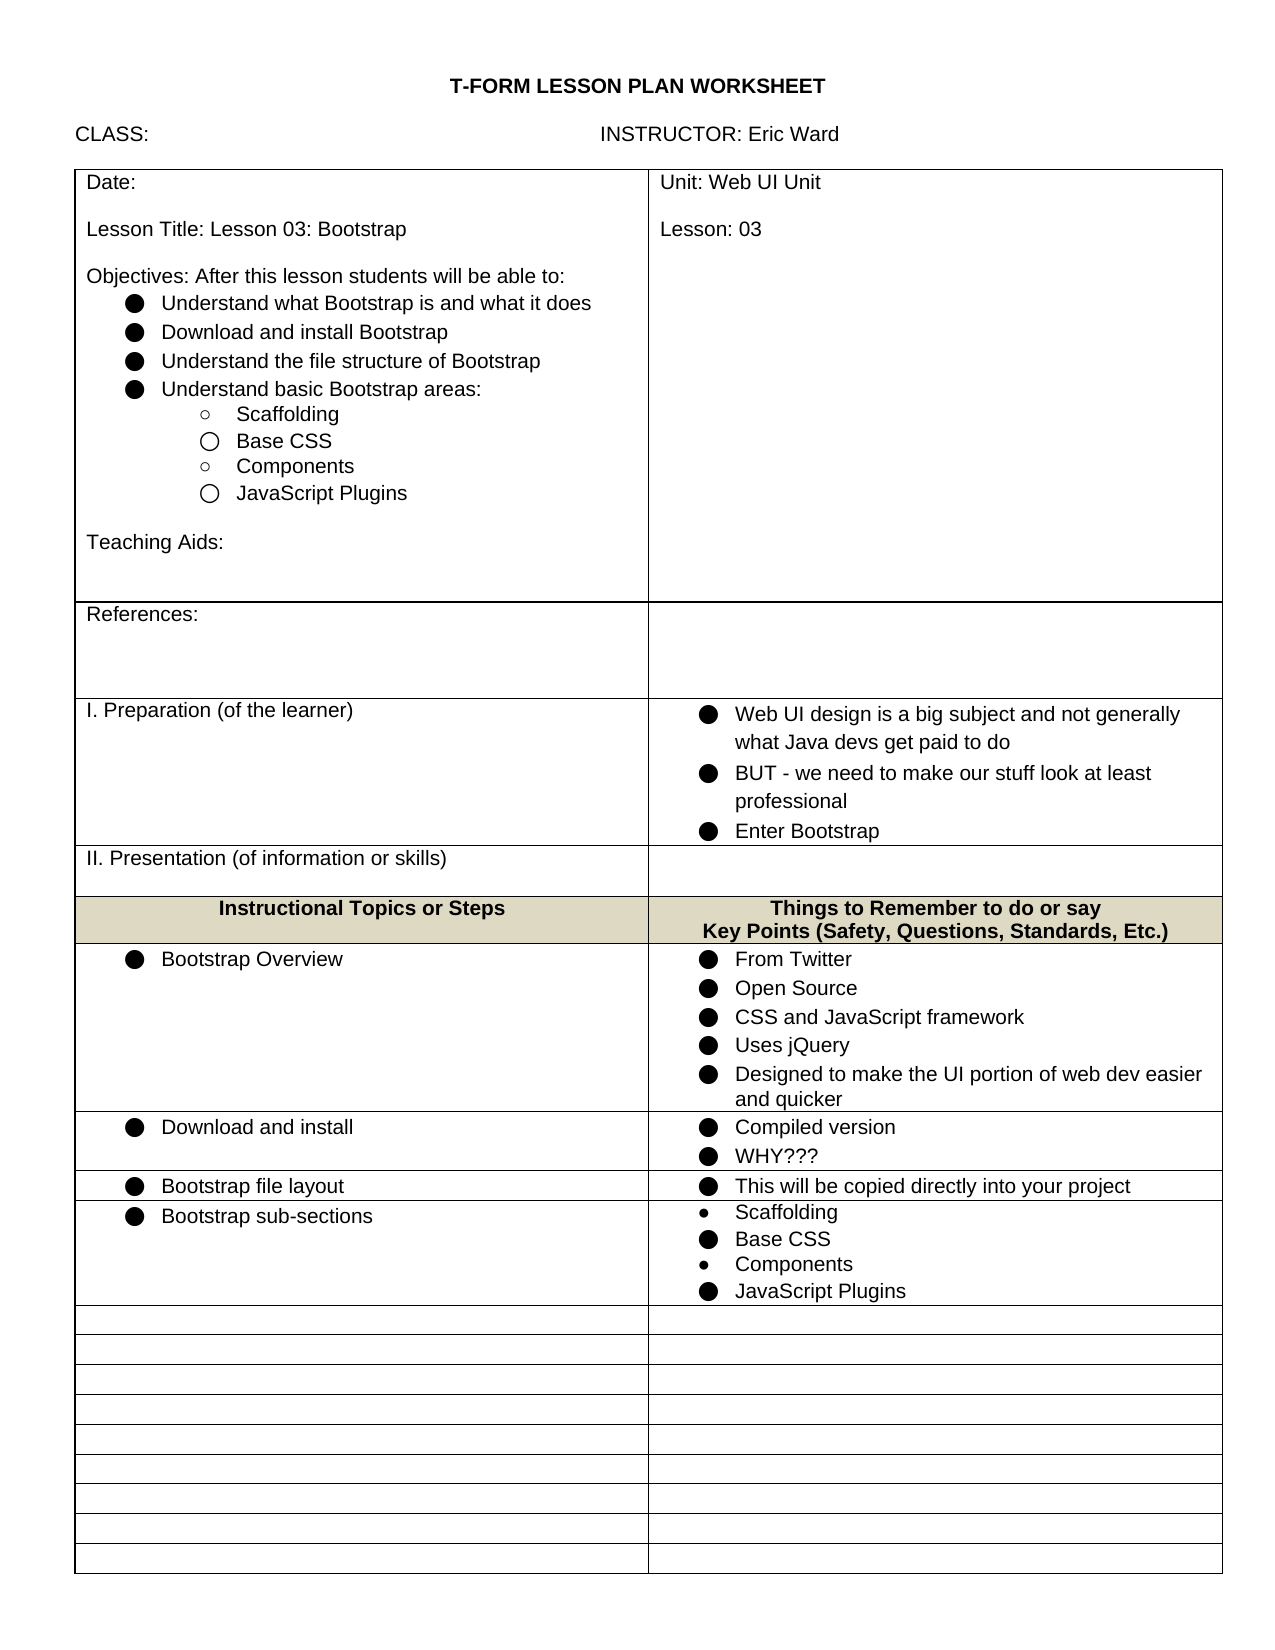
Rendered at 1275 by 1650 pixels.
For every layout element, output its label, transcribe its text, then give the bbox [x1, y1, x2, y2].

table_cell Bootstrap file layout [76, 1171, 648, 1199]
table_cell [649, 1306, 1222, 1334]
table_cell [76, 1544, 648, 1573]
table_cell [76, 1455, 648, 1483]
table_cell [649, 1395, 1222, 1424]
table_cell [649, 603, 1222, 697]
table_cell From Twitter Open Source CSS and JavaScript framework Uses jQuery Designed to make the UI portion of web dev easier and quicker [649, 944, 1222, 1111]
table_cell I. Preparation (of the learner) [76, 699, 648, 845]
table_cell [649, 1514, 1222, 1543]
table_cell References: [76, 603, 648, 697]
table_cell Download and install [76, 1112, 648, 1170]
table_cell Things to Remember to do or say Key Points (Safety, Questions, Standards, Etc.) [649, 897, 1222, 943]
table_header Unit: Web UI Unit Lesson: 03 [649, 170, 1222, 601]
text CLASS: INSTRUCTOR: Eric Ward [75, 122, 1200, 145]
table_cell [76, 1484, 648, 1513]
table_cell [649, 1484, 1222, 1513]
table_cell Scaffolding Base CSS Components JavaScript Plugins [649, 1201, 1222, 1304]
table_cell [649, 1425, 1222, 1453]
table_cell This will be copied directly into your project [649, 1171, 1222, 1199]
table_header Date: Lesson Title: Lesson 03: Bootstrap Objectives: After this lesson students will be able to: Understand what Bootstrap is and what it does Download and install Bootstrap Understand the file structure of Bootstrap Understand basic Bootstrap areas: Scaffolding Base CSS Components JavaScript Plugins Teaching Aids: [76, 170, 648, 601]
table_cell [649, 1365, 1222, 1394]
table_cell [76, 1365, 648, 1394]
table_cell Bootstrap sub-sections [76, 1201, 648, 1304]
table_cell II. Presentation (of information or skills) [76, 846, 648, 896]
table_cell [76, 1425, 648, 1453]
table_cell [649, 1335, 1222, 1364]
table_cell [649, 1544, 1222, 1573]
table_cell [649, 1455, 1222, 1483]
table_cell Web UI design is a big subject and not generally what Java devs get paid to do BUT - we need to make our stuff look at least professional Enter Bootstrap [649, 699, 1222, 845]
table_cell [76, 1306, 648, 1334]
table_cell Instructional Topics or Steps [76, 897, 648, 943]
text T-FORM LESSON PLAN WORKSHEET [75, 75, 1200, 98]
table_cell [76, 1335, 648, 1364]
table_cell Bootstrap Overview [76, 944, 648, 1111]
table_cell [76, 1514, 648, 1543]
table_cell Compiled version WHY??? [649, 1112, 1222, 1170]
table_cell [649, 846, 1222, 896]
table_cell [76, 1395, 648, 1424]
